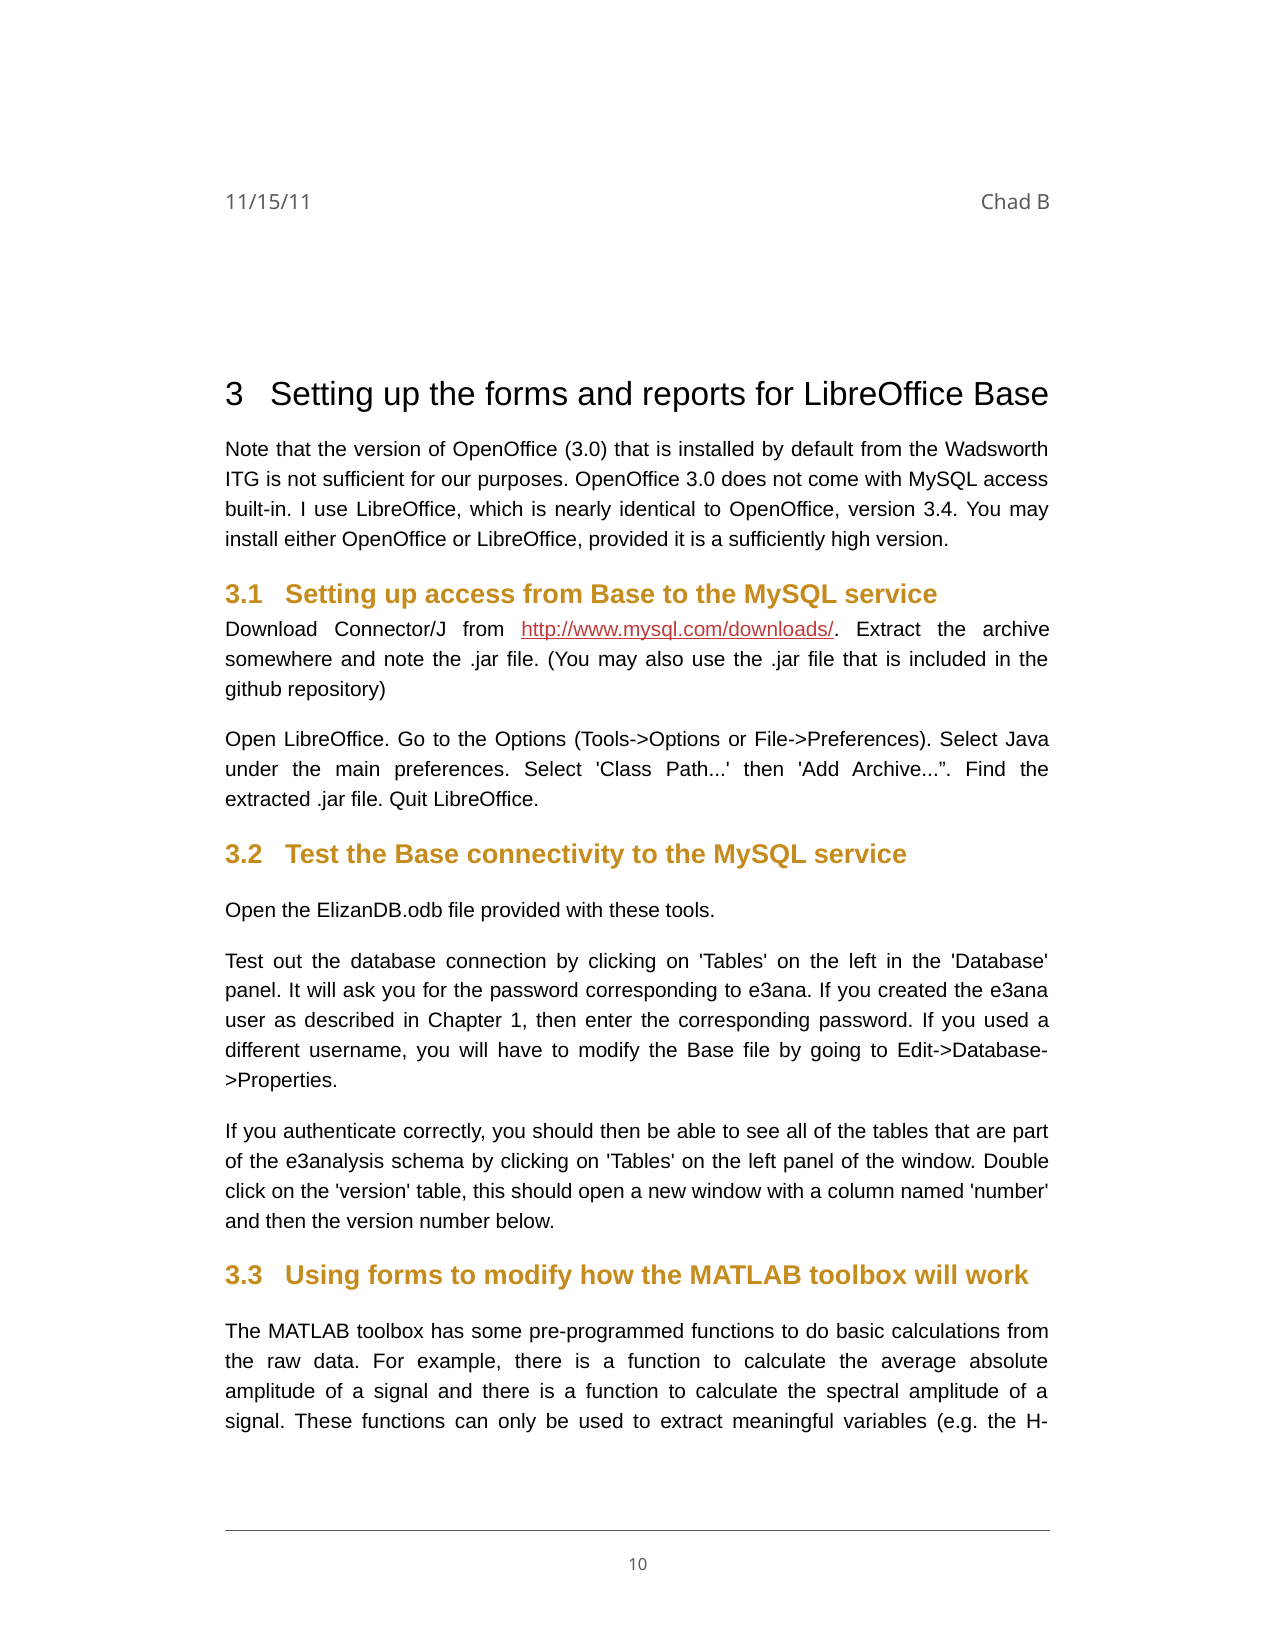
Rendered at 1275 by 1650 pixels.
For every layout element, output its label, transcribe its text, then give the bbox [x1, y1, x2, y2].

text Open the ElizanDB.odb file provided with these tools. [225, 898, 1050, 922]
text Download Connector/J from http://www.mysql.com/downloads/. Extract the archive somewhere and note the .jar file. (You may also use the .jar file that is included in the github repository) [225, 617, 1050, 701]
subtitle Test the Base connectivity to the MySQL service [225, 838, 1050, 869]
subtitle Setting up access from Base to the MySQL service [225, 578, 1050, 609]
text Open LibreOffice. Go to the Options (Tools->Options or File->Preferences). Select Java under the main preferences. Select 'Class Path...' then 'Add Archive...”. Find the extracted .jar file. Quit LibreOffice. [225, 727, 1050, 811]
subtitle Setting up the forms and reports for LibreOffice Base [225, 374, 1050, 412]
text Test out the database connection by clicking on 'Tables' on the left in the 'Database' panel. It will ask you for the password corresponding to e3ana. If you created the e3ana user as described in Chapter 1, then enter the corresponding password. If you used a different username, you will have to modify the Base file by going to Edit->Database->Properties. [225, 948, 1050, 1092]
text The MATLAB toolbox has some pre-programmed functions to do basic calculations from the raw data. For example, there is a function to calculate the average absolute amplitude of a signal and there is a function to calculate the spectral amplitude of a signal. These functions can only be used to extract meaningful variables (e.g. the H- [225, 1319, 1050, 1433]
text If you authenticate correctly, you should then be able to see all of the tables that are part of the e3analysis schema by clicking on 'Tables' on the left panel of the window. Double click on the 'version' table, this should open a new window with a column named 'number' and then the version number below. [225, 1119, 1050, 1232]
subtitle Using forms to modify how the MATLAB toolbox will work [225, 1259, 1050, 1290]
text Note that the version of OpenOffice (3.0) that is installed by default from the Wadsworth ITG is not sufficient for our purposes. OpenOffice 3.0 does not come with MySQL access built-in. I use LibreOffice, which is nearly identical to OpenOffice, version 3.4. You may install either OpenOffice or LibreOffice, provided it is a sufficiently high version. [225, 437, 1050, 551]
